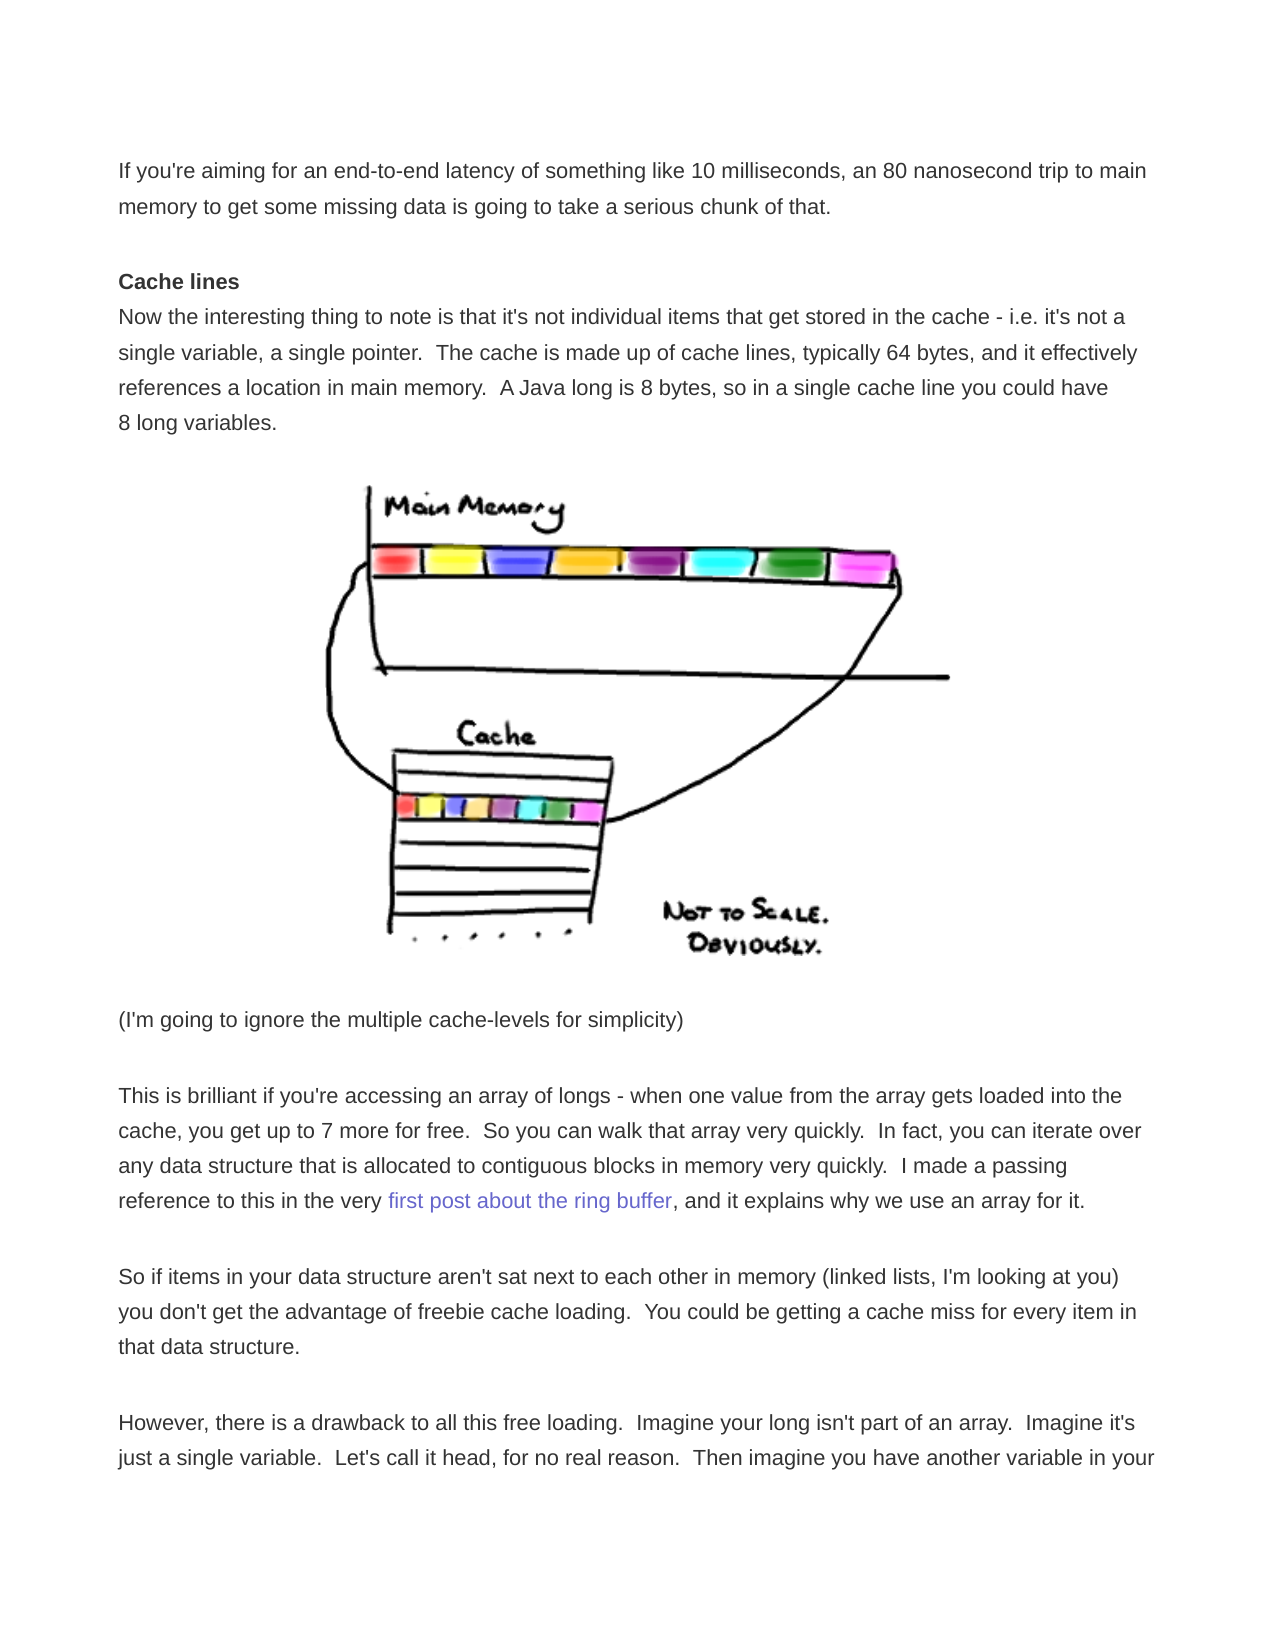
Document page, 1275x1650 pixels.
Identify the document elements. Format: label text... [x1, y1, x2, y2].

text This is brilliant if you're accessing an array of longs - when one value from the array gets loaded into the cache, you get up to 7 more for free. So you can walk that array very quickly. In fact, you can iterate over any data structure that is allocated to contiguous blocks in memory very quickly. I made a passing reference to this in the very first post about the ring buffer, and it explains why we use an array for it. [118, 1083, 1157, 1213]
text However, there is a drawback to all this free loading. Imagine your long isn't part of an array. Imagine it's just a single variable. Let's call it head, for no real reason. Then imagine you have another variable in your [118, 1409, 1157, 1470]
picture [325, 485, 951, 956]
text Now the interesting thing to note is that it's not individual items that get stored in the cache - i.e. it's not a single variable, a single pointer. The cache is made up of cache lines, typically 64 bytes, and it effectively references a location in main memory. A Java long is 8 bytes, so in a single cache line you could have 8 long variables. [118, 304, 1157, 435]
text So if items in your data structure aren't sat next to each other in memory (linked lists, I'm looking at you) you don't get the advantage of freebie cache loading. You could be getting a cache miss for every item in that data structure. [118, 1264, 1157, 1359]
text Cache lines [118, 269, 1157, 294]
text If you're aiming for an end-to-end latency of something like 10 milliseconds, an 80 nanosecond trip to main memory to get some missing data is going to take a serious chunk of that. [118, 158, 1157, 219]
text (I'm going to ignore the multiple cache-levels for simplicity) [118, 1007, 1157, 1032]
